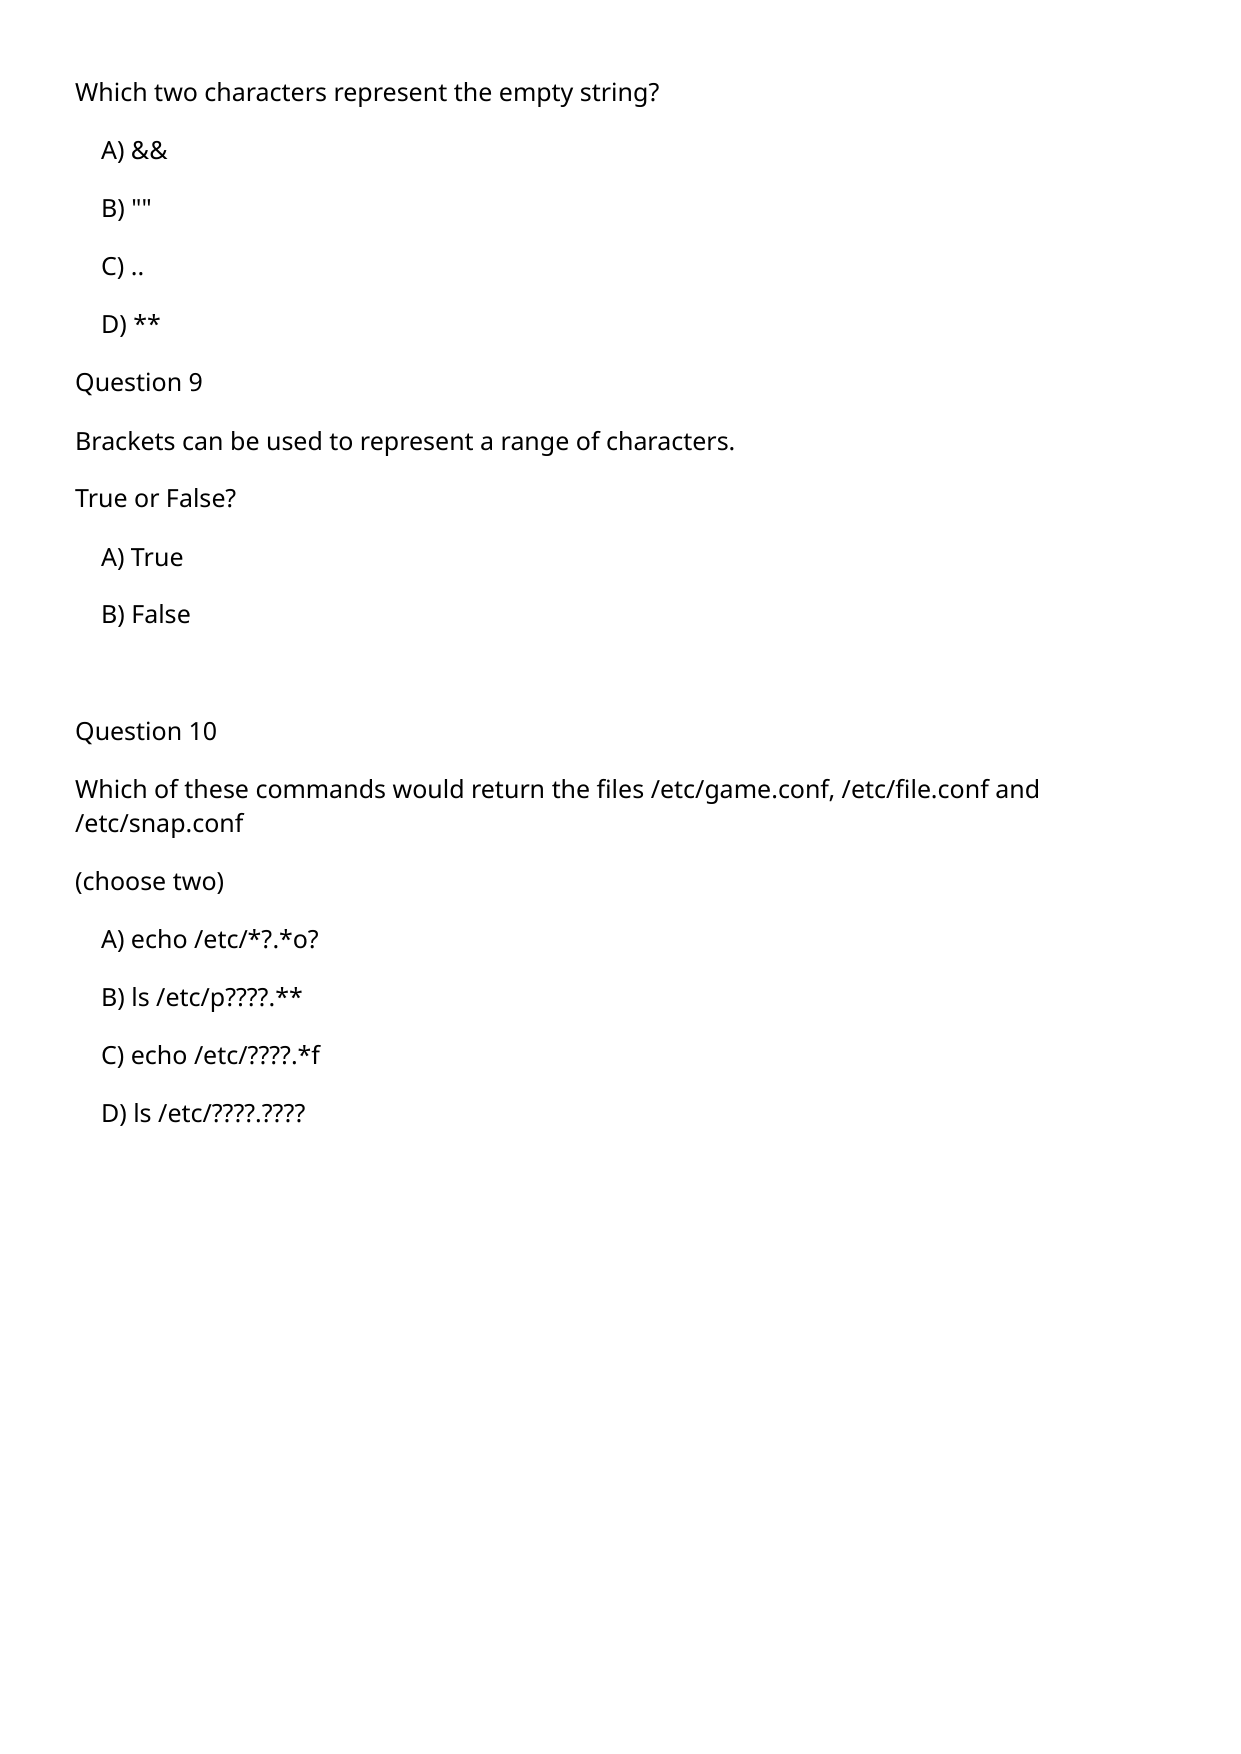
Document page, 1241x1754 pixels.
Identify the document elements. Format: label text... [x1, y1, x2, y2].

text B) ls /etc/p????.** [75, 979, 1165, 1013]
text D) ** [75, 307, 1165, 341]
text Which of these commands would return the files /etc/game.conf, /etc/file.conf and /etc/snap.conf [75, 771, 1165, 839]
text D) ls /etc/????.???? [75, 1095, 1165, 1129]
text B) False [75, 597, 1165, 631]
text A) True [75, 539, 1165, 573]
text Which two characters represent the empty string? [75, 75, 1165, 109]
text Question 10 [75, 713, 1165, 747]
text A) && [75, 133, 1165, 167]
text Brackets can be used to represent a range of characters. [75, 423, 1165, 457]
text C) echo /etc/????.*f [75, 1037, 1165, 1071]
text C) .. [75, 249, 1165, 283]
text B) "" [75, 191, 1165, 225]
text (choose two) [75, 863, 1165, 897]
text Question 9 [75, 365, 1165, 399]
text A) echo /etc/*?.*o? [75, 921, 1165, 955]
text True or False? [75, 481, 1165, 515]
